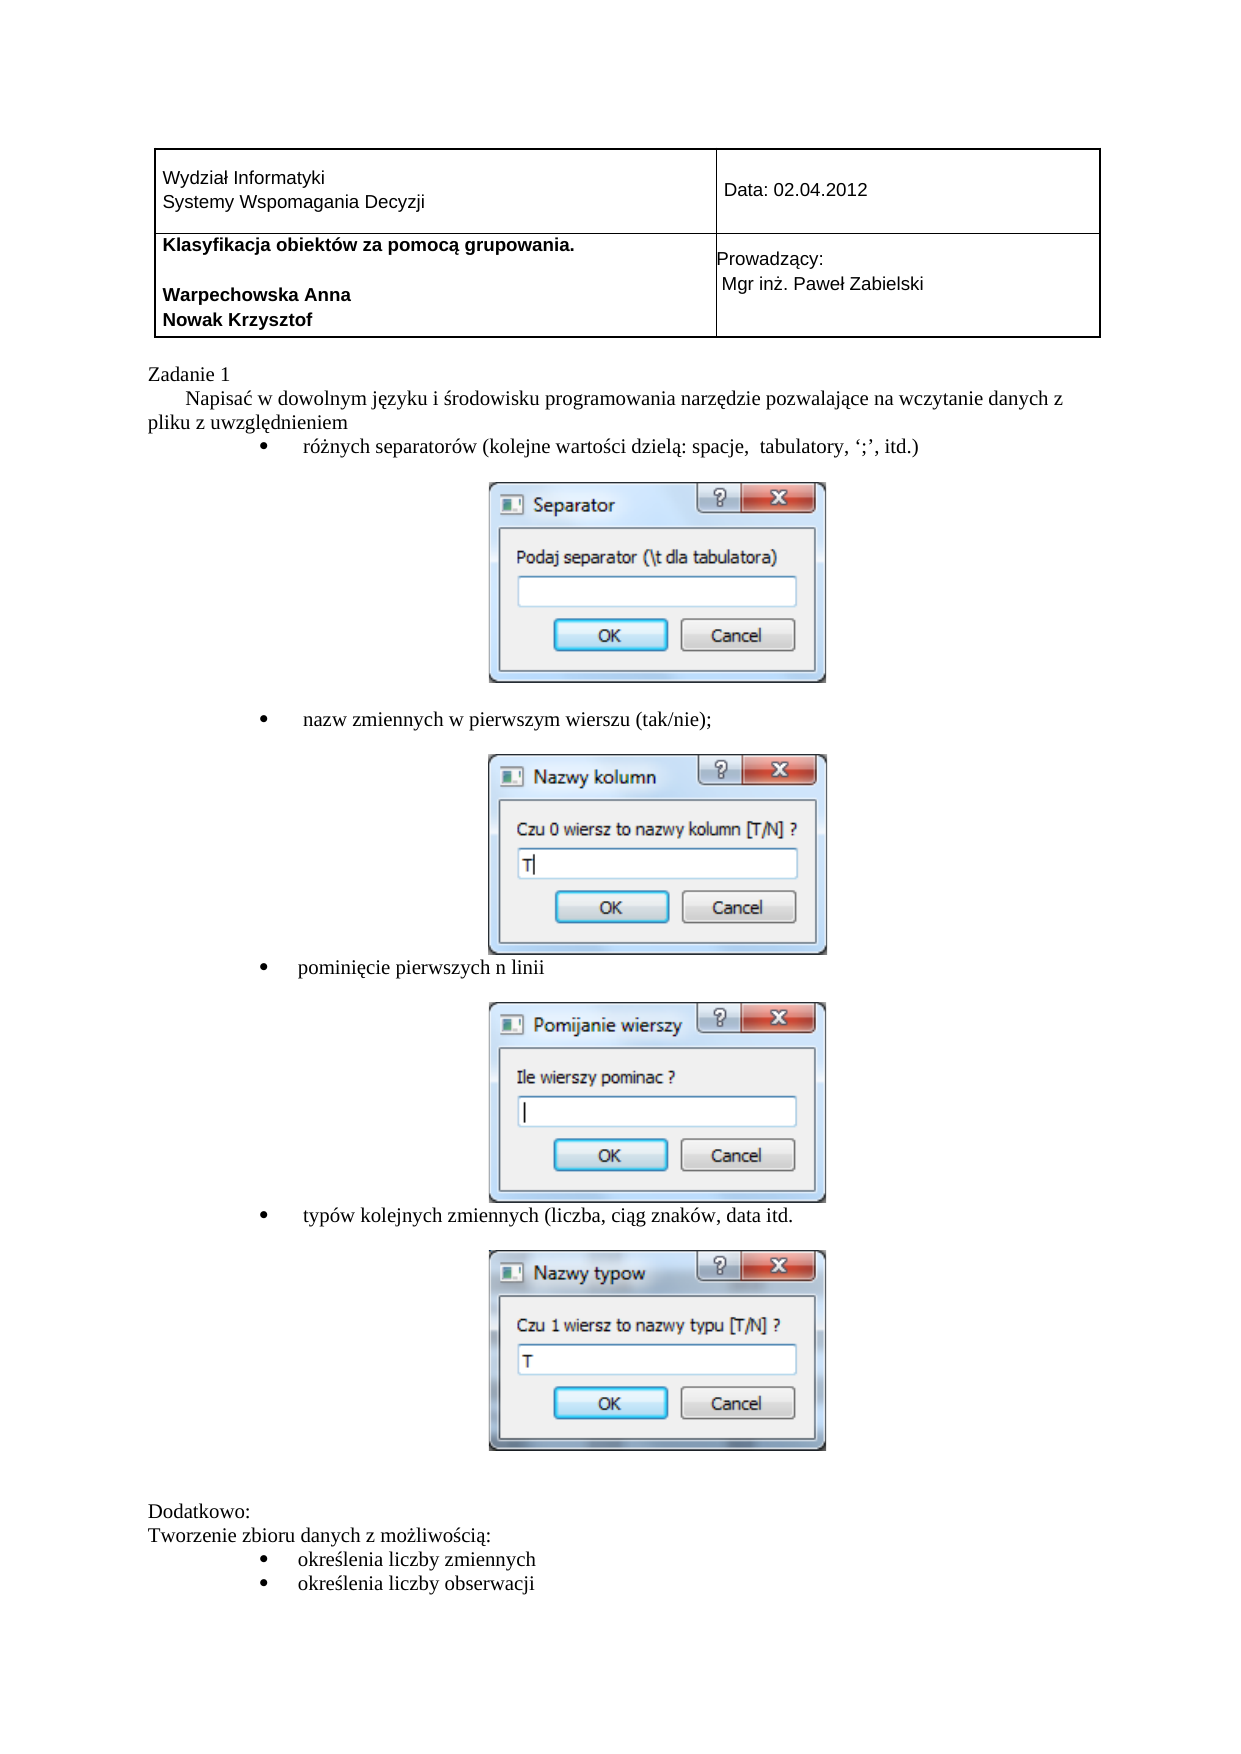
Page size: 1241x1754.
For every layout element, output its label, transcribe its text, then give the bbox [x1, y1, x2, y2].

list określenia liczby obserwacji [260, 1571, 1093, 1595]
table_cell Klasyfikacja obiektów za pomocą grupowania. Warpechowska Anna Nowak Krzysztof [156, 234, 716, 336]
table_header Wydział Informatyki Systemy Wspomagania Decyzji [156, 150, 716, 233]
list określenia liczby zmiennych [260, 1547, 1093, 1571]
list różnych separatorów (kolejne wartości dzielą: spacje, tabulatory, ‘;’, itd.) [260, 434, 1093, 458]
table_cell Prowadzący: Mgr inż. Paweł Zabielski [717, 234, 1099, 336]
table_header Data: 02.04.2012 [717, 150, 1099, 233]
list typów kolejnych zmiennych (liczba, ciąg znaków, data itd. [260, 1203, 1093, 1227]
list nazw zmiennych w pierwszym wierszu (tak/nie); [260, 706, 1093, 731]
text Tworzenie zbioru danych z możliwością: [148, 1523, 1093, 1547]
text Napisać w dowolnym języku i środowisku programowania narzędzie pozwalające na wczytanie danych z pliku z uwzględnieniem [148, 386, 1093, 434]
text Zadanie 1 [148, 362, 1093, 386]
text Dodatkowo: [148, 1499, 1093, 1523]
list pominięcie pierwszych n linii [260, 954, 1093, 979]
